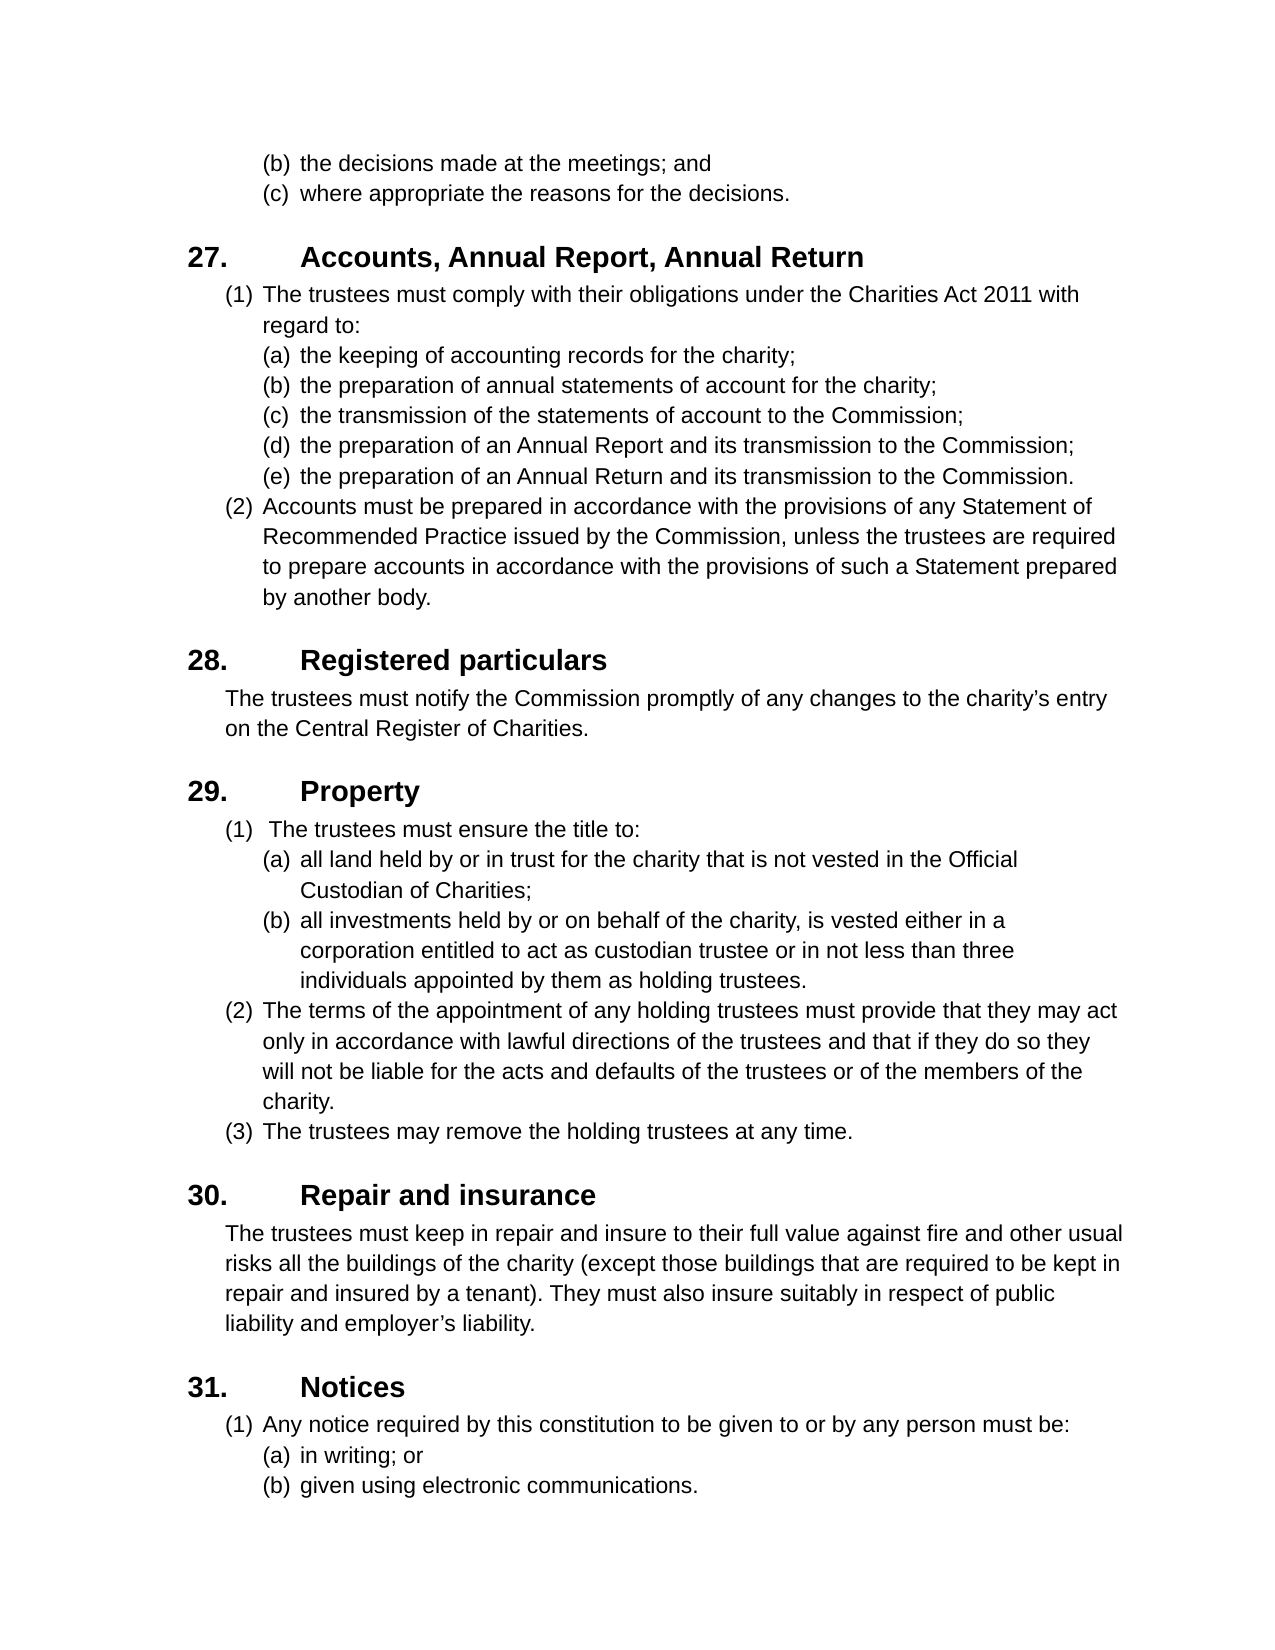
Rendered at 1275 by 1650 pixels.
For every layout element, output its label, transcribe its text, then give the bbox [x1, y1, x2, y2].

list the preparation of an Annual Report and its transmission to the Commission; [262, 432, 1125, 459]
text The trustees must keep in repair and insure to their full value against fire and other usual risks all the buildings of the charity (except those buildings that are required to be kept in repair and insured by a tenant). They must also insure suitably in respect of public liability and employer’s liability. [225, 1219, 1125, 1337]
list all investments held by or on behalf of the charity, is vested either in a corporation entitled to act as custodian trustee or in not less than three individuals appointed by them as holding trustees. [262, 907, 1125, 994]
list The terms of the appointment of any holding trustees must provide that they may act only in accordance with lawful directions of the trustees and that if they do so they will not be liable for the acts and defaults of the trustees or of the members of the charity. [225, 997, 1125, 1114]
list Accounts must be prepared in accordance with the provisions of any Statement of Recommended Practice issued by the Commission, unless the trustees are required to prepare accounts in accordance with the provisions of such a Statement prepared by another body. [225, 493, 1125, 610]
list all land held by or in trust for the charity that is not vested in the Official Custodian of Charities; [262, 846, 1125, 903]
subtitle Accounts, Annual Report, Annual Return [187, 239, 1125, 273]
subtitle Registered particulars [187, 643, 1125, 676]
list Any notice required by this constitution to be given to or by any person must be: [225, 1411, 1125, 1438]
subtitle Notices [187, 1369, 1125, 1403]
list The trustees may remove the holding trustees at any time. [225, 1118, 1125, 1145]
list the keeping of accounting records for the charity; [262, 342, 1125, 368]
list The trustees must ensure the title to: [225, 816, 1125, 843]
list the transmission of the statements of account to the Commission; [262, 402, 1125, 429]
list The trustees must comply with their obligations under the Charities Act 2011 with regard to: [225, 281, 1125, 338]
list the decisions made at the meetings; and [262, 150, 1125, 176]
subtitle Property [187, 774, 1125, 808]
list in writing; or [262, 1442, 1125, 1468]
list the preparation of an Annual Return and its transmission to the Commission. [262, 463, 1125, 489]
list the preparation of annual statements of account for the charity; [262, 372, 1125, 398]
list given using electronic communications. [262, 1472, 1125, 1498]
list where appropriate the reasons for the decisions. [262, 180, 1125, 207]
subtitle Repair and insurance [187, 1178, 1125, 1211]
text The trustees must notify the Commission promptly of any changes to the charity’s entry on the Central Register of Charities. [225, 685, 1125, 741]
